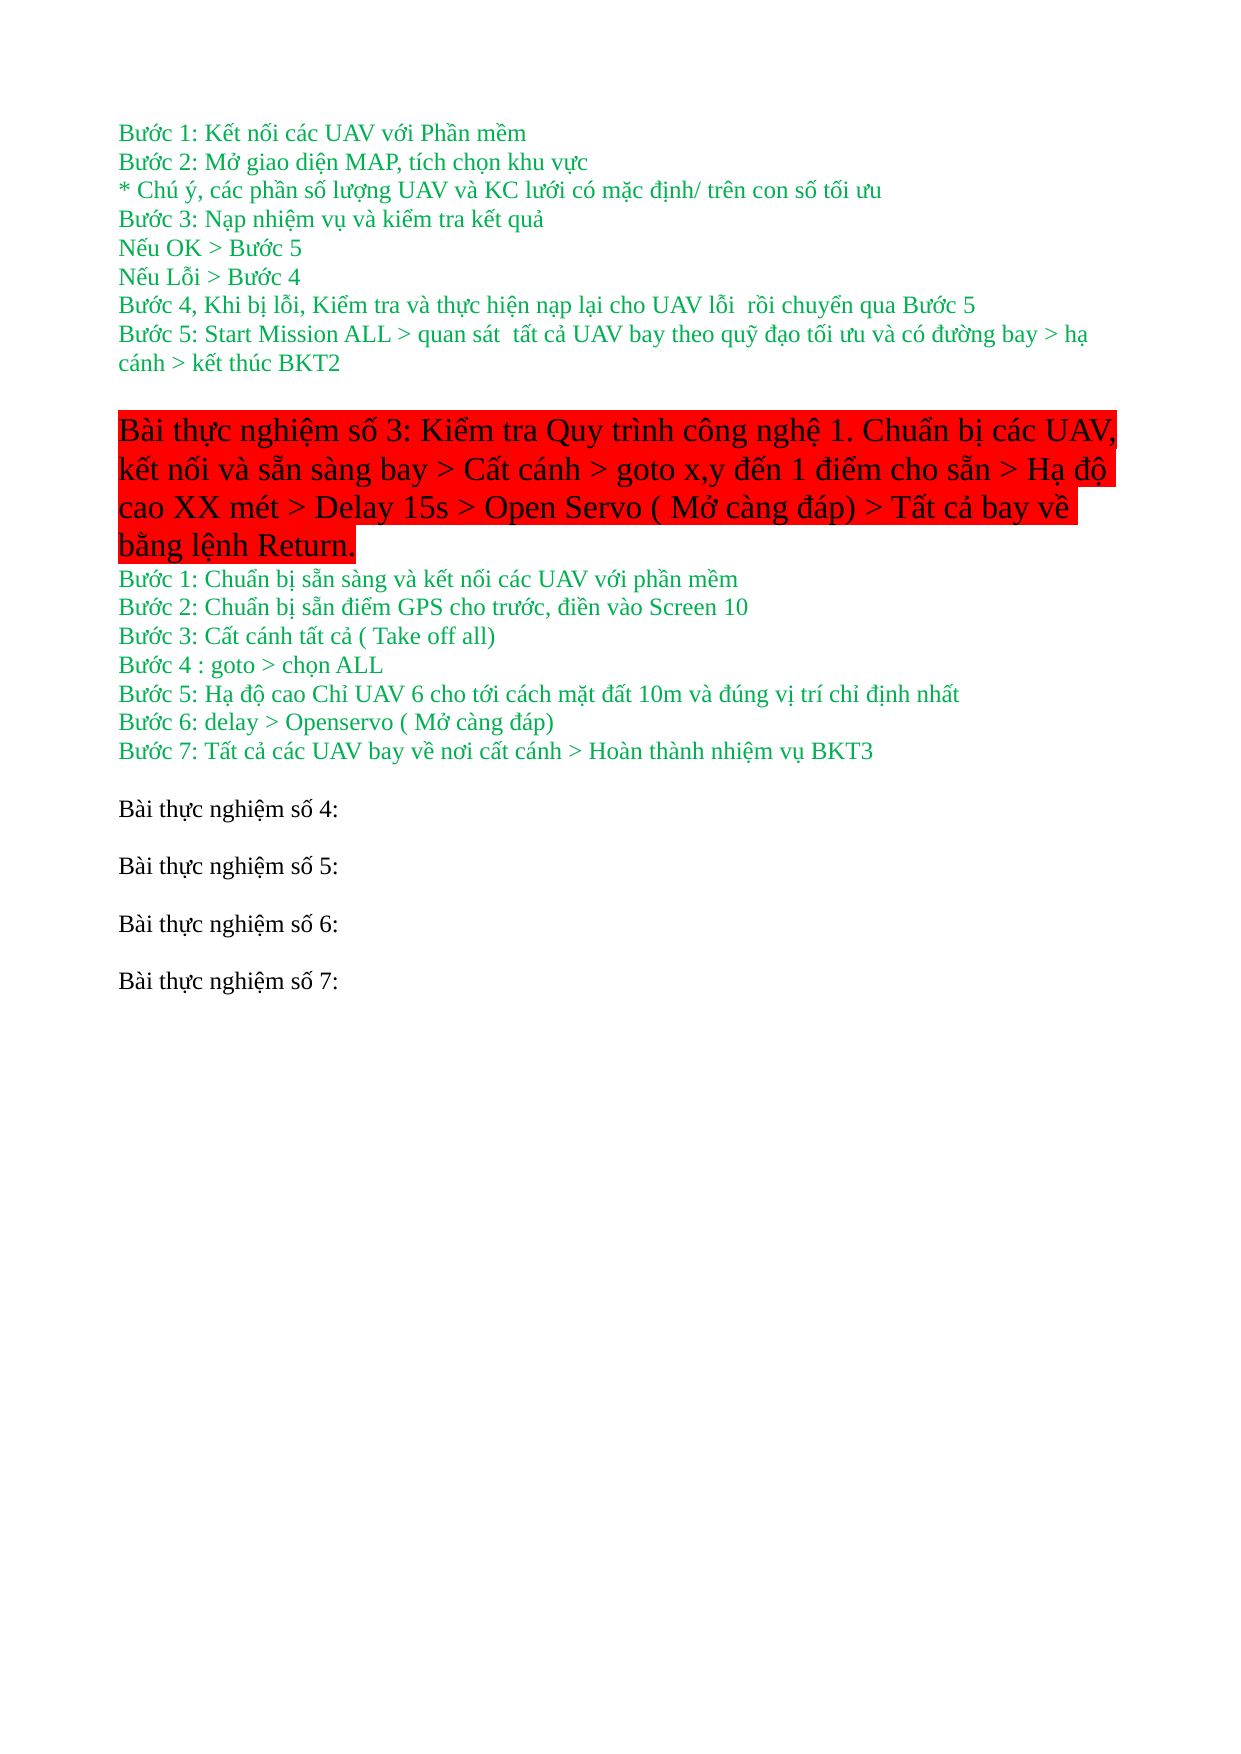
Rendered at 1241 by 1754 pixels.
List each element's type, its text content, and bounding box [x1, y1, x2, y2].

text Bài thực nghiệm số 5: [118, 851, 1122, 880]
text * Chú ý, các phần số lượng UAV và KC lưới có mặc định/ trên con số tối ưu [118, 176, 1122, 204]
text Bước 3: Nạp nhiệm vụ và kiểm tra kết quả [118, 204, 1122, 233]
text Nếu Lỗi > Bước 4 [118, 262, 1122, 291]
text Bước 1: Kết nối các UAV với Phần mềm [118, 118, 1122, 147]
text Bước 1: Chuẩn bị sẵn sàng và kết nối các UAV với phần mềm [118, 564, 1122, 592]
text Nếu OK > Bước 5 [118, 233, 1122, 262]
text Bước 5: Start Mission ALL > quan sát tất cả UAV bay theo quỹ đạo tối ưu và có đường bay > hạ cánh > kết thúc BKT2 [118, 319, 1122, 377]
text Bài thực nghiệm số 3: Kiểm tra Quy trình công nghệ 1. Chuẩn bị các UAV, kết nối và sẵn sàng bay > Cất cánh > goto x,y đến 1 điểm cho sẵn > Hạ độ cao XX mét > Delay 15s > Open Servo ( Mở càng đáp) > Tất cả bay về bằng lệnh Return. [118, 410, 1122, 564]
text Bước 2: Chuẩn bị sẵn điểm GPS cho trước, điền vào Screen 10 [118, 592, 1122, 621]
text Bài thực nghiệm số 7: [118, 966, 1122, 995]
text Bước 6: delay > Openservo ( Mở càng đáp) [118, 707, 1122, 736]
text Bước 3: Cất cánh tất cả ( Take off all) [118, 621, 1122, 650]
text Bước 5: Hạ độ cao Chỉ UAV 6 cho tới cách mặt đất 10m và đúng vị trí chỉ định nhất [118, 679, 1122, 707]
text Bước 2: Mở giao diện MAP, tích chọn khu vực [118, 147, 1122, 176]
text Bước 4, Khi bị lỗi, Kiểm tra và thực hiện nạp lại cho UAV lỗi rồi chuyển qua Bước 5 [118, 291, 1122, 319]
text Bài thực nghiệm số 4: [118, 794, 1122, 822]
text Bước 7: Tất cả các UAV bay về nơi cất cánh > Hoàn thành nhiệm vụ BKT3 [118, 736, 1122, 765]
text Bài thực nghiệm số 6: [118, 909, 1122, 937]
text Bước 4 : goto > chọn ALL [118, 650, 1122, 679]
